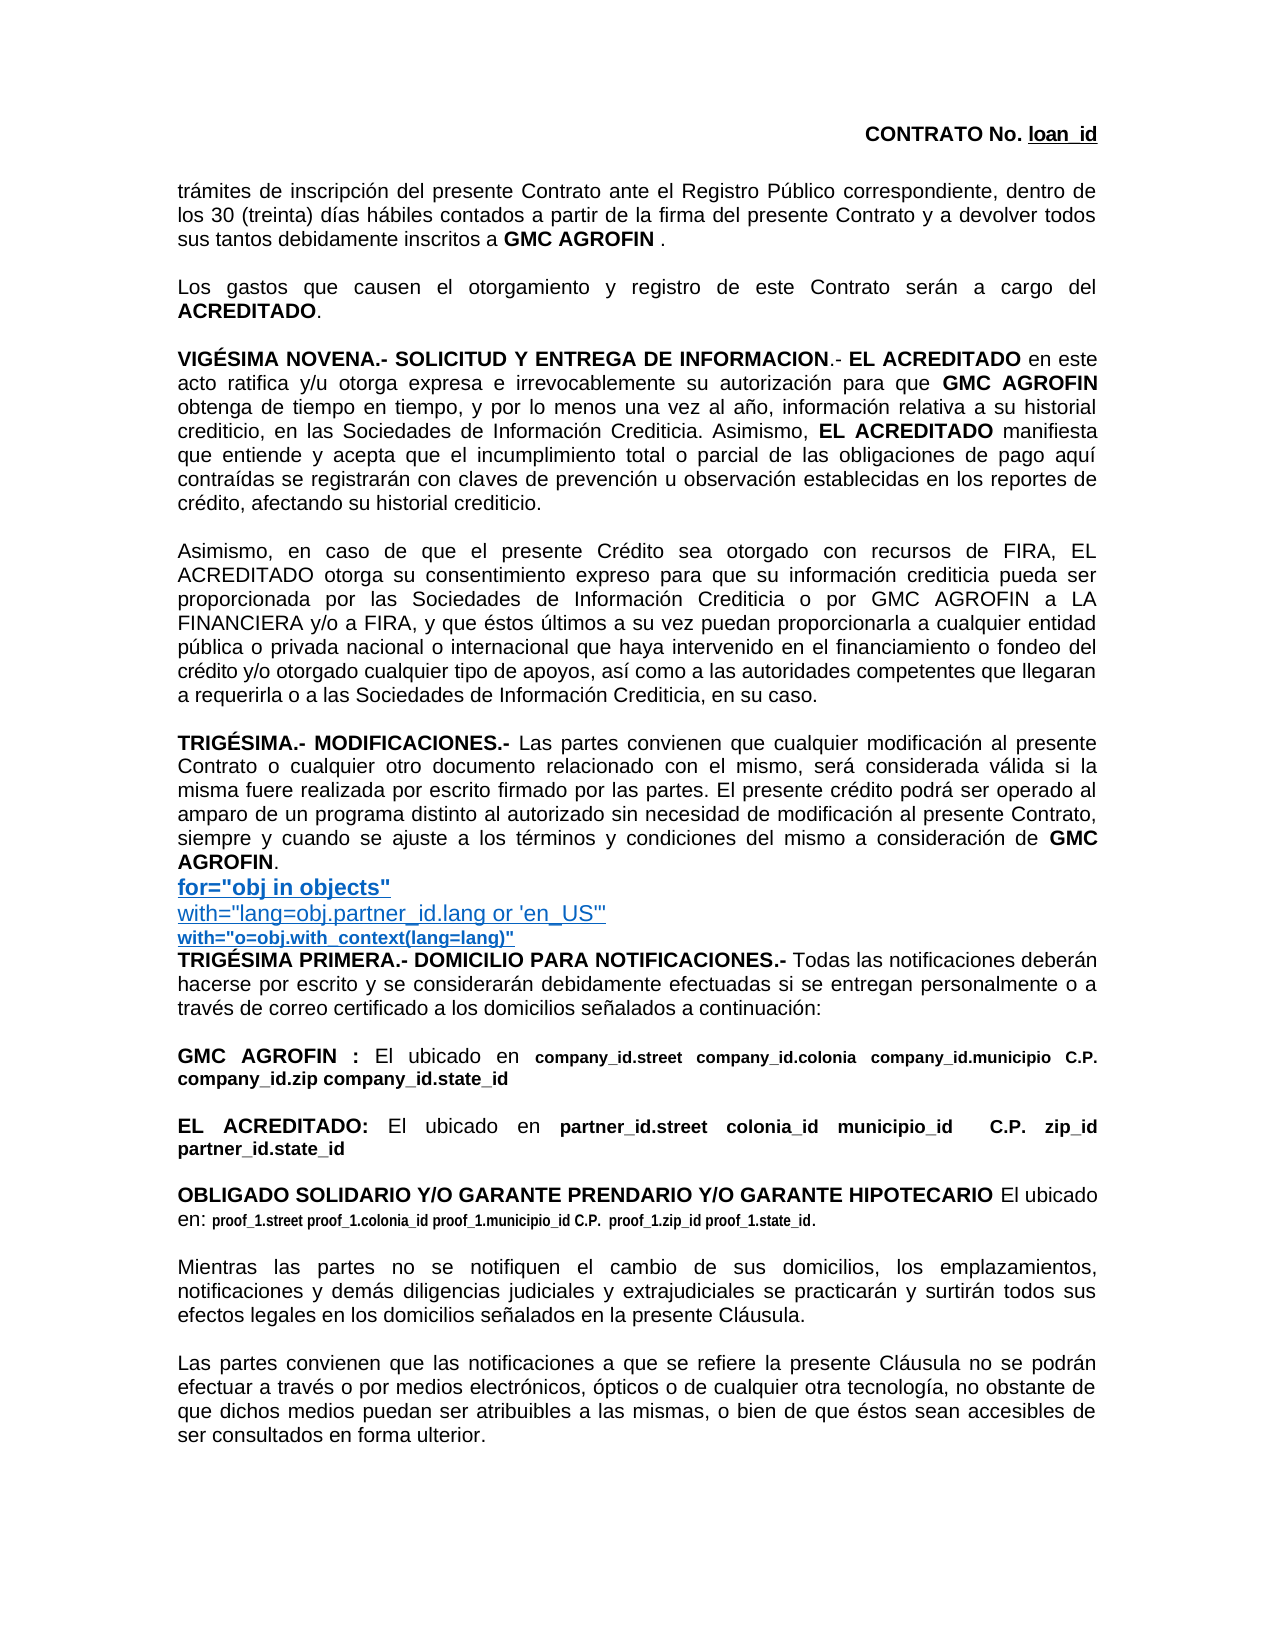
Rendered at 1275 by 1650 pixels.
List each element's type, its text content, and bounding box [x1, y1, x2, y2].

text Mientras las partes no se notifiquen el cambio de sus domicilios, los emplazamientos, notificaciones y demás diligencias judiciales y extrajudiciales se practicarán y surtirán todos sus efectos legales en los domicilios señalados en la presente Cláusula. [177, 1255, 1098, 1327]
text VIGÉSIMA NOVENA.- SOLICITUD Y ENTREGA DE INFORMACION.- EL ACREDITADO en este acto ratifica y/u otorga expresa e irrevocablemente su autorización para que GMC AGROFIN obtenga de tiempo en tiempo, y por lo menos una vez al año, información relativa a su historial crediticio, en las Sociedades de Información Crediticia. Asimismo, EL ACREDITADO manifiesta que entiende y acepta que el incumplimiento total o parcial de las obligaciones de pago aquí contraídas se registrarán con claves de prevención u observación establecidas en los reportes de crédito, afectando su historial crediticio. [177, 347, 1098, 515]
text TRIGÉSIMA.- MODIFICACIONES.- Las partes convienen que cualquier modificación al presente Contrato o cualquier otro documento relacionado con el mismo, será considerada válida si la misma fuere realizada por escrito firmado por las partes. El presente crédito podrá ser operado al amparo de un programa distinto al autorizado sin necesidad de modificación al presente Contrato, siempre y cuando se ajuste a los términos y condiciones del mismo a consideración de GMC AGROFIN. [177, 730, 1098, 874]
text trámites de inscripción del presente Contrato ante el Registro Público correspondiente, dentro de los 30 (treinta) días hábiles contados a partir de la firma del presente Contrato y a devolver todos sus tantos debidamente inscritos a GMC AGROFIN . [177, 179, 1098, 251]
text with="o=obj.with_context(lang=lang)" [177, 927, 1093, 948]
text Asimismo, en caso de que el presente Crédito sea otorgado con recursos de FIRA, EL ACREDITADO otorga su consentimiento expreso para que su información crediticia pueda ser proporcionada por las Sociedades de Información Crediticia o por GMC AGROFIN a LA FINANCIERA y/o a FIRA, y que éstos últimos a su vez puedan proporcionarla a cualquier entidad pública o privada nacional o internacional que haya intervenido en el financiamiento o fondeo del crédito y/o otorgado cualquier tipo de apoyos, así como a las autoridades competentes que llegaran a requerirla o a las Sociedades de Información Crediticia, en su caso. [177, 539, 1098, 706]
text OBLIGADO SOLIDARIO Y/O GARANTE PRENDARIO Y/O GARANTE HIPOTECARIO El ubicado en: proof_1.street proof_1.colonia_id proof_1.municipio_id C.P. proof_1.zip_id proof_1.state_id. [177, 1183, 1098, 1231]
text for="obj in objects" [177, 874, 1098, 900]
text TRIGÉSIMA PRIMERA.- DOMICILIO PARA NOTIFICACIONES.- Todas las notificaciones deberán hacerse por escrito y se considerarán debidamente efectuadas si se entregan personalmente o a través de correo certificado a los domicilios señalados a continuación: [177, 948, 1098, 1020]
text with="lang=obj.partner_id.lang or 'en_US'" [177, 900, 1098, 927]
text EL ACREDITADO: El ubicado en partner_id.street colonia_id municipio_id C.P. zip_id partner_id.state_id [177, 1114, 1098, 1159]
text Los gastos que causen el otorgamiento y registro de este Contrato serán a cargo del ACREDITADO. [177, 275, 1098, 323]
text Las partes convienen que las notificaciones a que se refiere la presente Cláusula no se podrán efectuar a través o por medios electrónicos, ópticos o de cualquier otra tecnología, no obstante de que dichos medios puedan ser atribuibles a las mismas, o bien de que éstos sean accesibles de ser consultados en forma ulterior. [177, 1351, 1098, 1447]
text GMC AGROFIN : El ubicado en company_id.street company_id.colonia company_id.municipio C.P. company_id.zip company_id.state_id [177, 1044, 1098, 1090]
